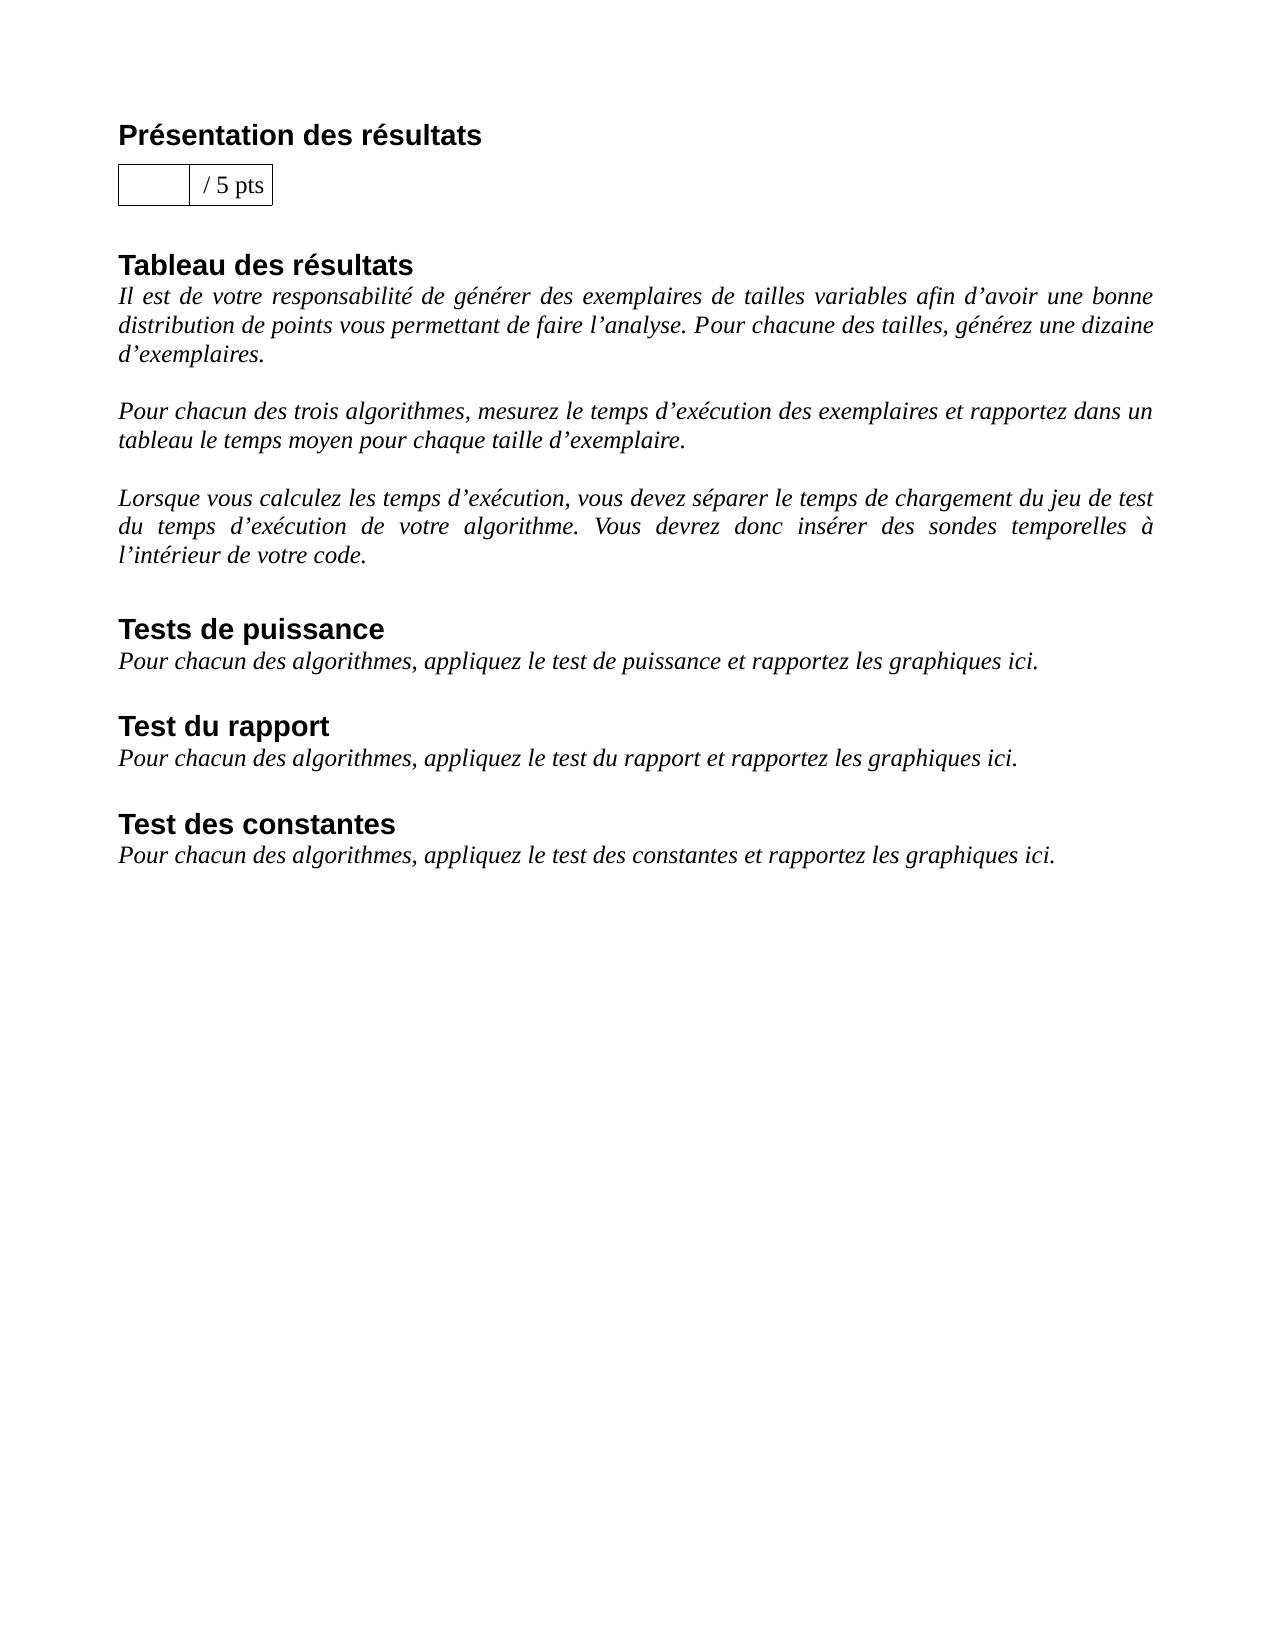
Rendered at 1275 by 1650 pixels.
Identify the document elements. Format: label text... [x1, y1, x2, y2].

text Pour chacun des algorithmes, appliquez le test du rapport et rapportez les graphiques ici. [118, 743, 1157, 772]
subtitle Test des constantes [118, 807, 1157, 840]
subtitle Tests de puissance [118, 612, 1157, 646]
text Pour chacun des algorithmes, appliquez le test de puissance et rapportez les graphiques ici. [118, 646, 1157, 674]
text Pour chacun des trois algorithmes, mesurez le temps d’exécution des exemplaires et rapportez dans un tableau le temps moyen pour chaque taille d’exemplaire. [118, 396, 1157, 454]
text Il est de votre responsabilité de générer des exemplaires de tailles variables afin d’avoir une bonne distribution de points vous permettant de faire l’analyse. Pour chacune des tailles, générez une dizaine d’exemplaires. [118, 281, 1157, 368]
subtitle Présentation des résultats [118, 118, 1157, 152]
table_header [119, 165, 189, 204]
subtitle Test du rapport [118, 709, 1157, 743]
subtitle Tableau des résultats [118, 248, 1157, 281]
table_header / 5 pts [190, 165, 272, 204]
text Lorsque vous calculez les temps d’exécution, vous devez séparer le temps de chargement du jeu de test du temps d’exécution de votre algorithme. Vous devrez donc insérer des sondes temporelles à l’intérieur de votre code. [118, 483, 1157, 569]
subtitle Pour chacun des algorithmes, appliquez le test des constantes et rapportez les graphiques ici. [118, 840, 1157, 869]
